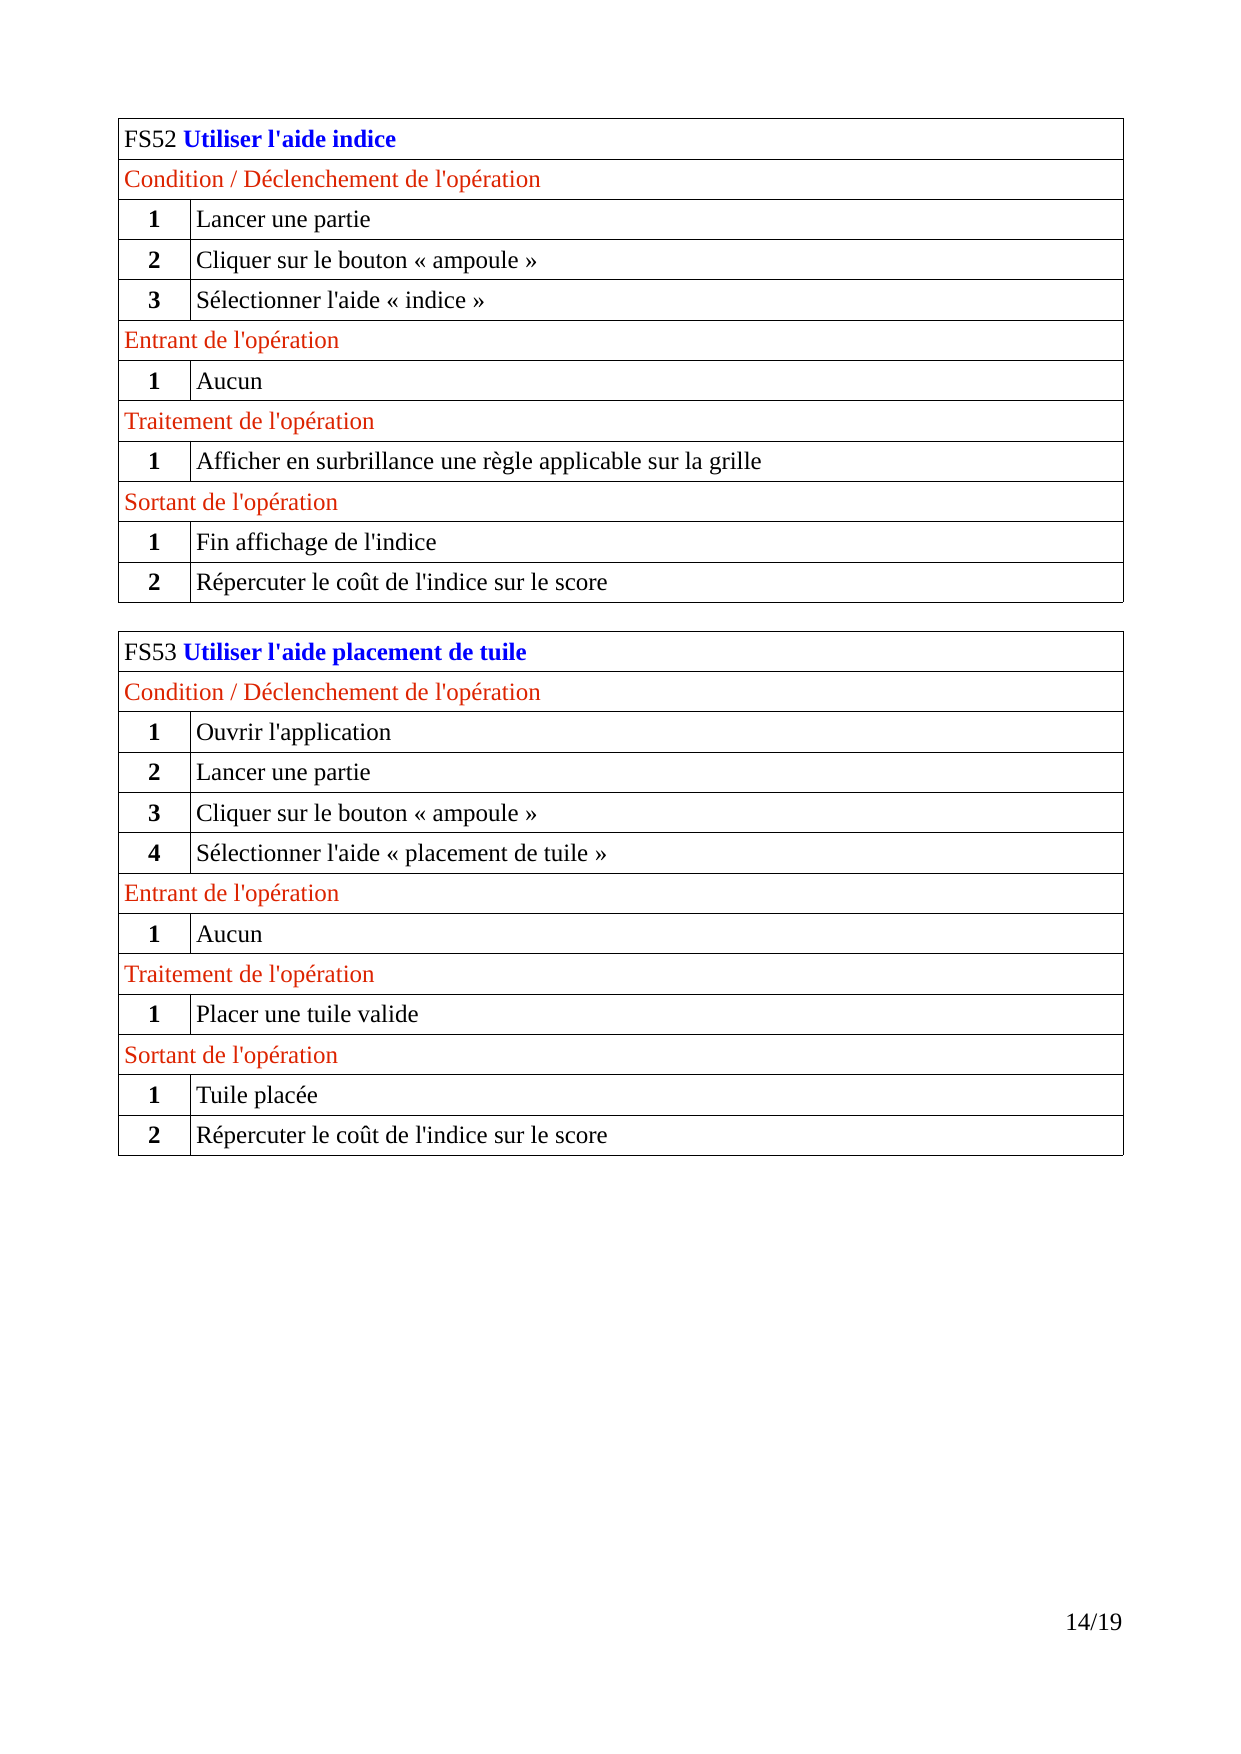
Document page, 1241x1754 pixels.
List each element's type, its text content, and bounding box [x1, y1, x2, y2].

table_cell Fin affichage de l'indice [191, 522, 1123, 562]
table_cell 4 [119, 833, 190, 873]
table_cell 2 [119, 240, 190, 279]
table_cell Aucun [191, 361, 1123, 400]
table_cell Cliquer sur le bouton « ampoule » [191, 793, 1123, 832]
table_cell Placer une tuile valide [191, 995, 1123, 1034]
table_cell 3 [119, 280, 190, 320]
table_cell Traitement de l'opération [119, 954, 1123, 993]
table_cell 1 [119, 361, 190, 400]
table_cell Sélectionner l'aide « indice » [191, 280, 1123, 320]
table_cell Sélectionner l'aide « placement de tuile » [191, 833, 1123, 873]
table_cell Aucun [191, 914, 1123, 953]
table_cell 1 [119, 914, 190, 953]
table_cell Tuile placée [191, 1075, 1123, 1114]
table_cell 2 [119, 1116, 190, 1155]
table_cell 2 [119, 753, 190, 792]
table_header FS53 Utiliser l'aide placement de tuile [119, 632, 1123, 671]
table_header FS52 Utiliser l'aide indice [119, 119, 1123, 158]
table_cell 1 [119, 712, 190, 752]
table_cell 1 [119, 522, 190, 562]
table_cell 1 [119, 200, 190, 239]
table_cell Cliquer sur le bouton « ampoule » [191, 240, 1123, 279]
table_cell Lancer une partie [191, 200, 1123, 239]
table_cell 1 [119, 442, 190, 481]
table_cell 3 [119, 793, 190, 832]
table_cell Répercuter le coût de l'indice sur le score [191, 563, 1123, 602]
table_cell Répercuter le coût de l'indice sur le score [191, 1116, 1123, 1155]
table_cell 1 [119, 995, 190, 1034]
table_cell Lancer une partie [191, 753, 1123, 792]
table_cell Entrant de l'opération [119, 874, 1123, 913]
table_cell Entrant de l'opération [119, 321, 1123, 360]
table_cell Sortant de l'opération [119, 1035, 1123, 1074]
table_cell Condition / Déclenchement de l'opération [119, 160, 1123, 199]
table_cell Ouvrir l'application [191, 712, 1123, 752]
table_cell 1 [119, 1075, 190, 1114]
table_cell Sortant de l'opération [119, 482, 1123, 521]
table_cell 2 [119, 563, 190, 602]
table_cell Traitement de l'opération [119, 401, 1123, 441]
table_cell Afficher en surbrillance une règle applicable sur la grille [191, 442, 1123, 481]
table_cell Condition / Déclenchement de l'opération [119, 672, 1123, 711]
